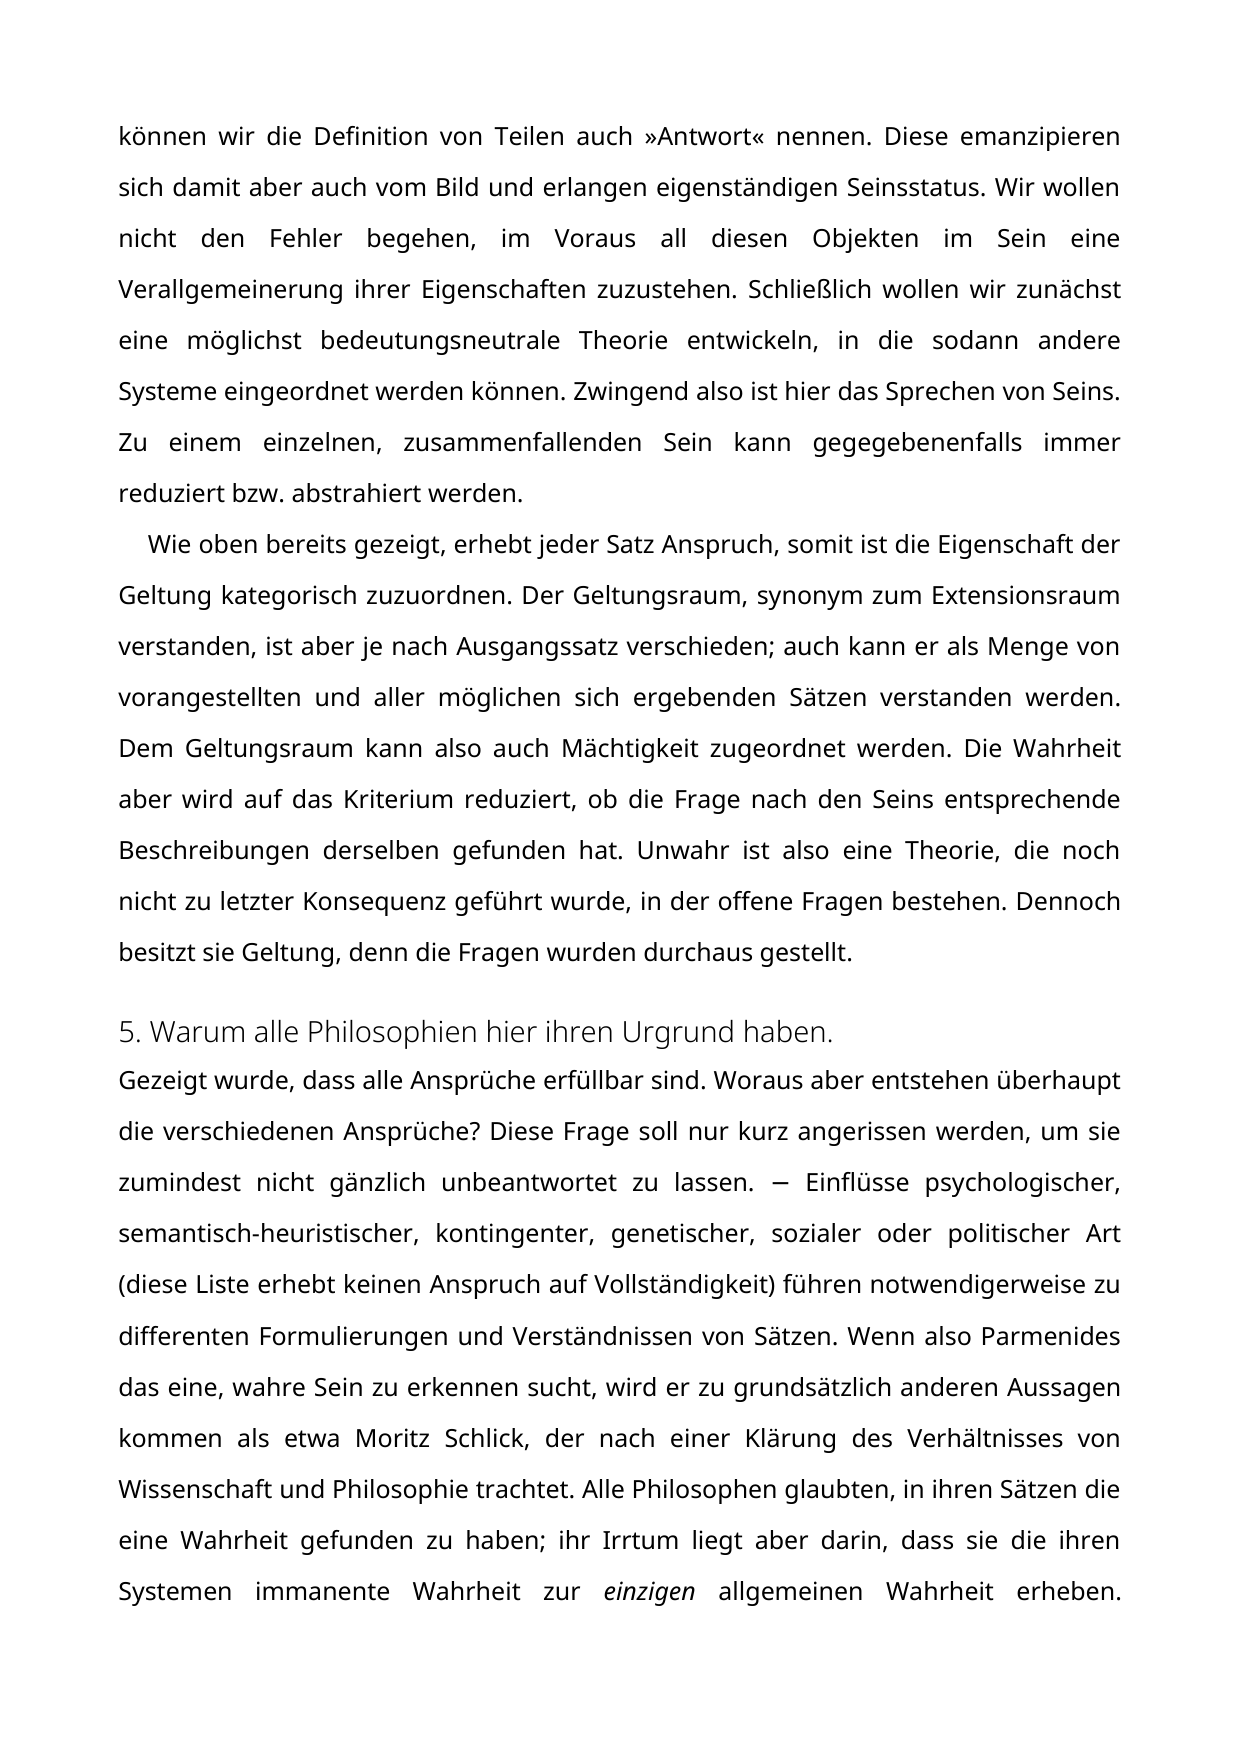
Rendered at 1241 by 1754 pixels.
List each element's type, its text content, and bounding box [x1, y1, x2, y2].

text Gezeigt wurde, dass alle Ansprüche erfüllbar sind. Woraus aber entstehen überhaupt die verschiedenen Ansprüche? Diese Frage soll nur kurz angerissen werden, um sie zumindest nicht gänzlich unbeantwortet zu lassen. − Einflüsse psychologischer, semantisch-heuristischer, kontingenter, genetischer, sozialer oder politischer Art (diese Liste erhebt keinen Anspruch auf Vollständigkeit) führen notwendigerweise zu differenten Formulierungen und Verständnissen von Sätzen. Wenn also Parmenides das eine, wahre Sein zu erkennen sucht, wird er zu grundsätzlich anderen Aussagen kommen als etwa Moritz Schlick, der nach einer Klärung des Verhältnisses von Wissenschaft und Philosophie trachtet. Alle Philosophen glaubten, in ihren Sätzen die eine Wahrheit gefunden zu haben; ihr Irrtum liegt aber darin, dass sie die ihren Systemen immanente Wahrheit zur einzigen allgemeinen Wahrheit erheben. [118, 1063, 1122, 1607]
text können wir die Definition von Teilen auch »Antwort« nennen. Diese emanzipieren sich damit aber auch vom Bild und erlangen eigenständigen Seinsstatus. Wir wollen nicht den Fehler begehen, im Voraus all diesen Objekten im Sein eine Verallgemeinerung ihrer Eigenschaften zuzustehen. Schließlich wollen wir zunächst eine möglichst bedeutungsneutrale Theorie entwickeln, in die sodann andere Systeme eingeordnet werden können. Zwingend also ist hier das Sprechen von Seins. Zu einem einzelnen, zusammenfallenden Sein kann gegegebenenfalls immer reduziert bzw. abstrahiert werden. [118, 118, 1122, 509]
subtitle 5. Warum alle Philosophien hier ihren Urgrund haben. [118, 1011, 1122, 1051]
text Wie oben bereits gezeigt, erhebt jeder Satz Anspruch, somit ist die Eigenschaft der Geltung kategorisch zuzuordnen. Der Geltungsraum, synonym zum Extensionsraum verstanden, ist aber je nach Ausgangssatz verschieden; auch kann er als Menge von vorangestellten und aller möglichen sich ergebenden Sätzen verstanden werden. Dem Geltungsraum kann also auch Mächtigkeit zugeordnet werden. Die Wahrheit aber wird auf das Kriterium reduziert, ob die Frage nach den Seins entsprechende Beschreibungen derselben gefunden hat. Unwahr ist also eine Theorie, die noch nicht zu letzter Konsequenz geführt wurde, in der offene Fragen bestehen. Dennoch besitzt sie Geltung, denn die Fragen wurden durchaus gestellt. [118, 526, 1122, 969]
